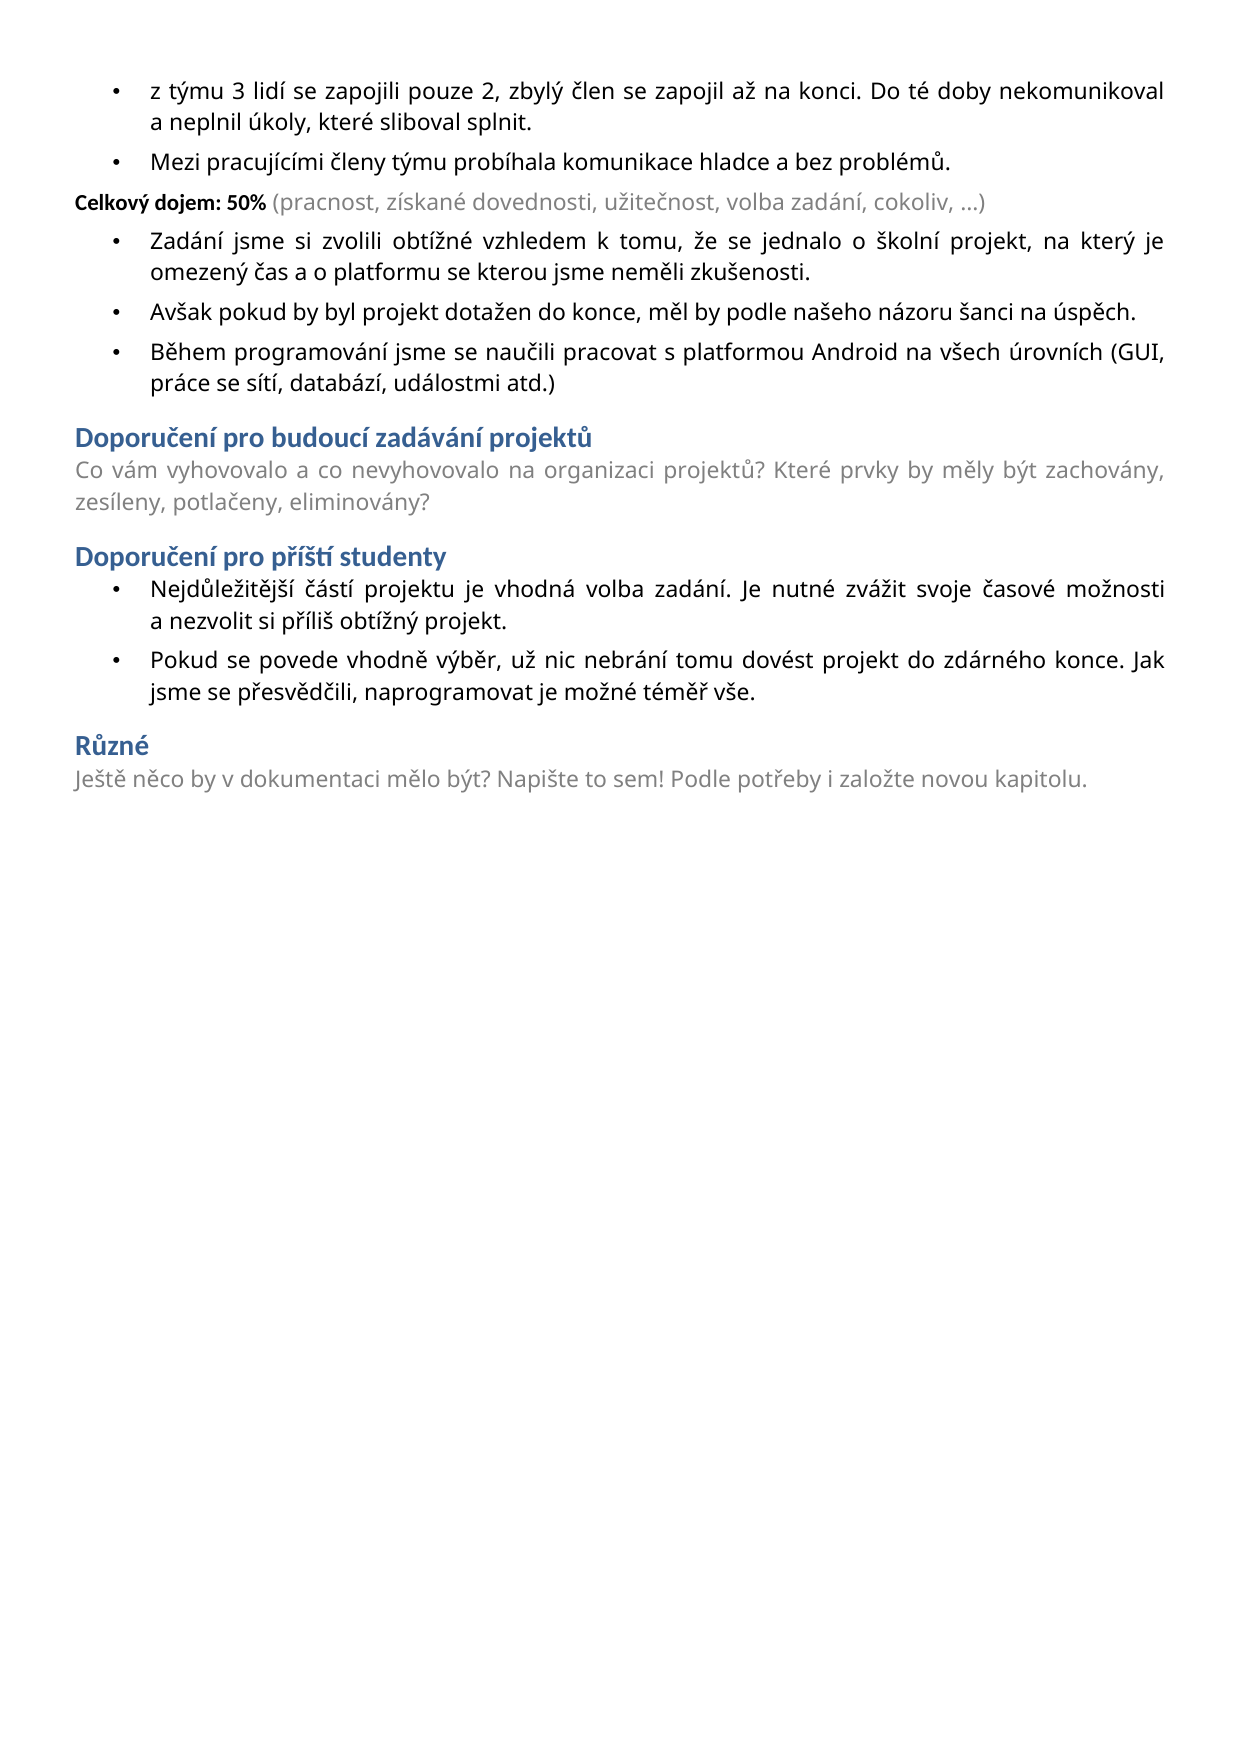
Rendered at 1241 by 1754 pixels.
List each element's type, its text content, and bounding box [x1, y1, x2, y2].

list Mezi pracujícími členy týmu probíhala komunikace hladce a bez problémů. [112, 146, 1165, 177]
list Zadání jsme si zvolili obtížné vzhledem k tomu, že se jednalo o školní projekt, na který je omezený čas a o platformu se kterou jsme neměli zkušenosti. [112, 225, 1165, 287]
text Celkový dojem: 50% (pracnost, získané dovednosti, užitečnost, volba zadání, cokoliv, …) [75, 185, 1165, 217]
list Pokud se povede vhodně výběr, už nic nebrání tomu dovést projekt do zdárného konce. Jak jsme se přesvědčili, naprogramovat je možné téměř vše. [112, 644, 1165, 707]
subtitle Doporučení pro budoucí zadávání projektů [75, 419, 1165, 454]
list z týmu 3 lidí se zapojili pouze 2, zbylý člen se zapojil až na konci. Do té doby nekomunikoval a neplnil úkoly, které sliboval splnit. [112, 75, 1165, 137]
list Během programování jsme se naučili pracovat s platformou Android na všech úrovních (GUI, práce se sítí, databází, událostmi atd.) [112, 335, 1165, 398]
subtitle Doporučení pro příští studenty [75, 538, 1165, 573]
subtitle Různé [75, 727, 1165, 763]
list Avšak pokud by byl projekt dotažen do konce, měl by podle našeho názoru šanci na úspěch. [112, 296, 1165, 327]
text Co vám vyhovovalo a co nevyhovovalo na organizaci projektů? Které prvky by měly být zachovány, zesíleny, potlačeny, eliminovány? [75, 454, 1165, 517]
list Nejdůležitější částí projektu je vhodná volba zadání. Je nutné zvážit svoje časové možnosti a nezvolit si příliš obtížný projekt. [112, 573, 1165, 636]
text Ještě něco by v dokumentaci mělo být? Napište to sem! Podle potřeby i založte novou kapitolu. [75, 763, 1165, 794]
